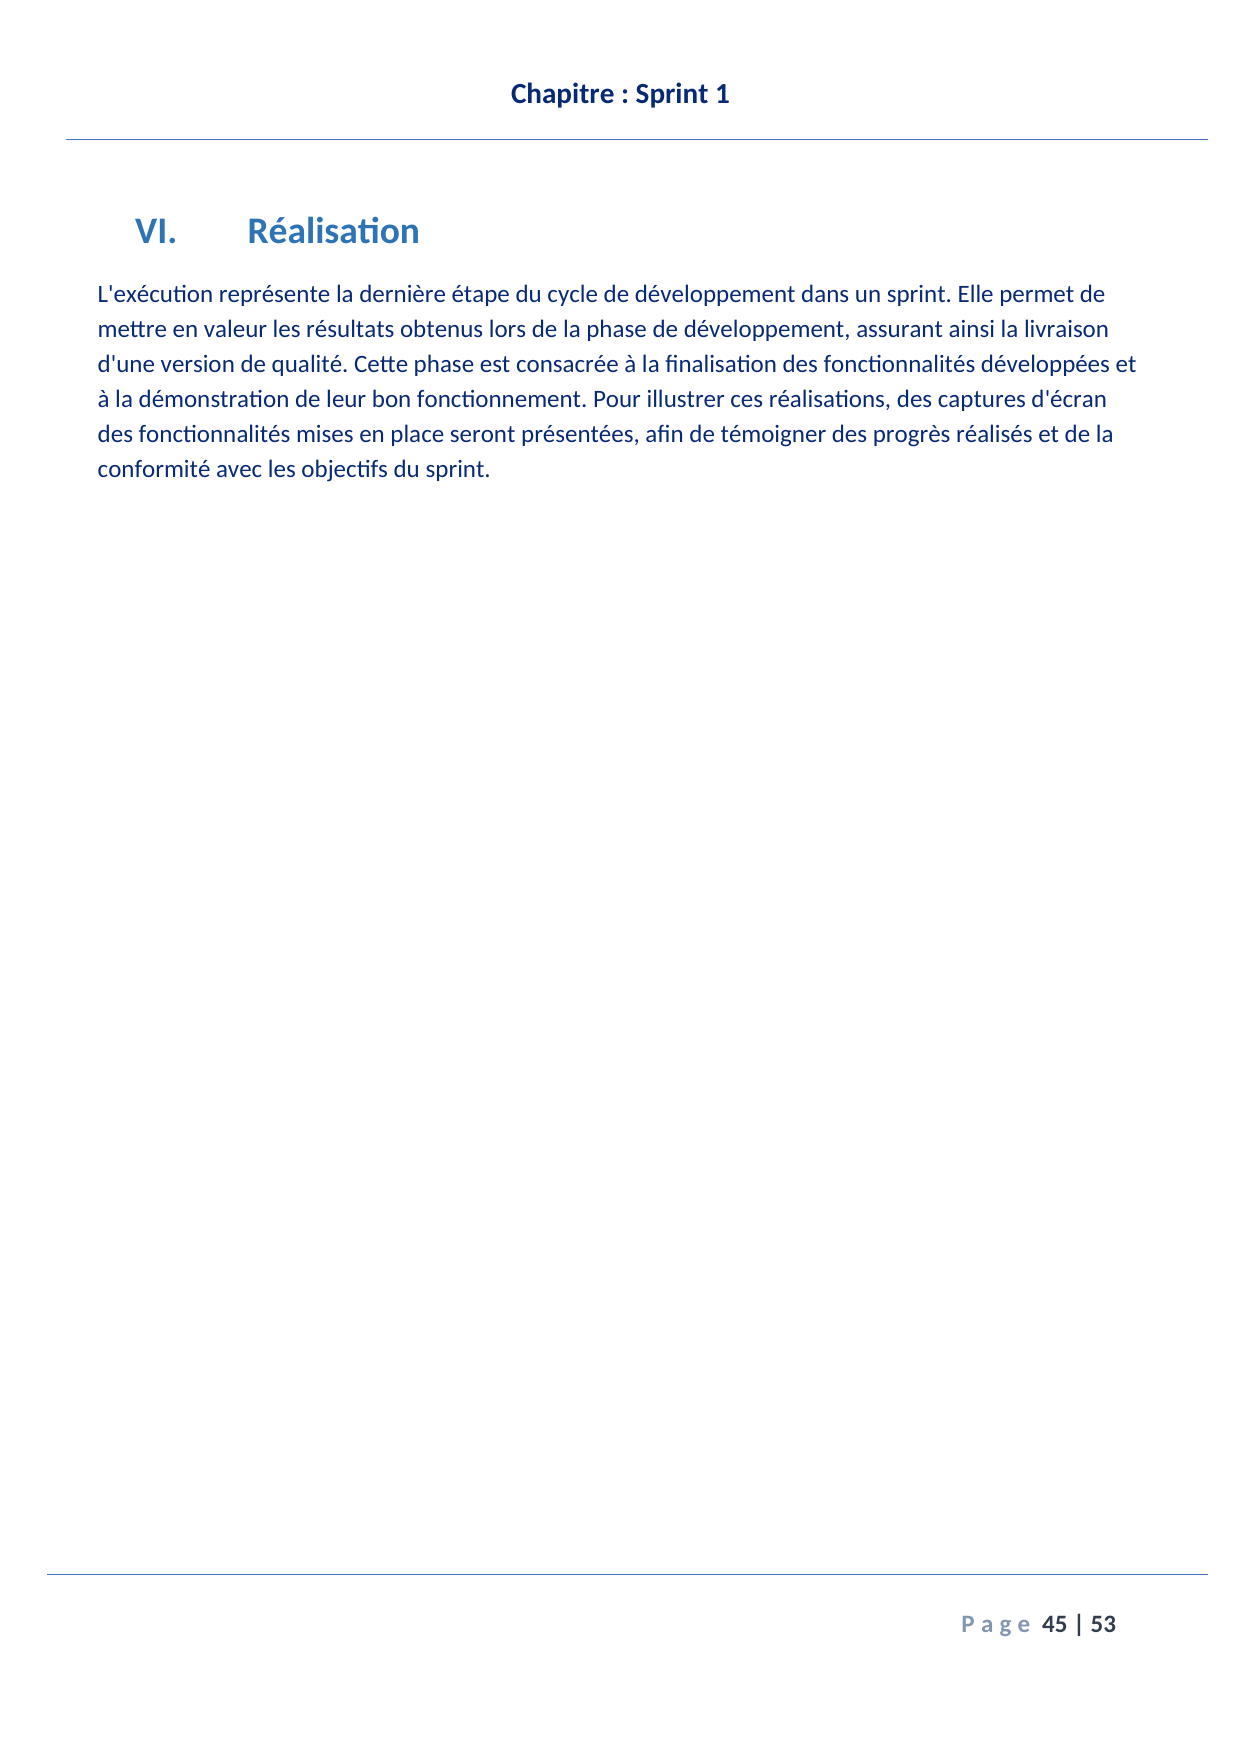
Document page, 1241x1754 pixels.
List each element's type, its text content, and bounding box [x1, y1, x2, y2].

subtitle Réalisation [135, 207, 1143, 253]
text L'exécution représente la dernière étape du cycle de développement dans un sprint. Elle permet de mettre en valeur les résultats obtenus lors de la phase de développement, assurant ainsi la livraison d'une version de qualité. Cette phase est consacrée à la finalisation des fonctionnalités développées et à la démonstration de leur bon fonctionnement. Pour illustrer ces réalisations, des captures d'écran des fonctionnalités mises en place seront présentées, afin de témoigner des progrès réalisés et de la conformité avec les objectifs du sprint. [97, 278, 1143, 484]
